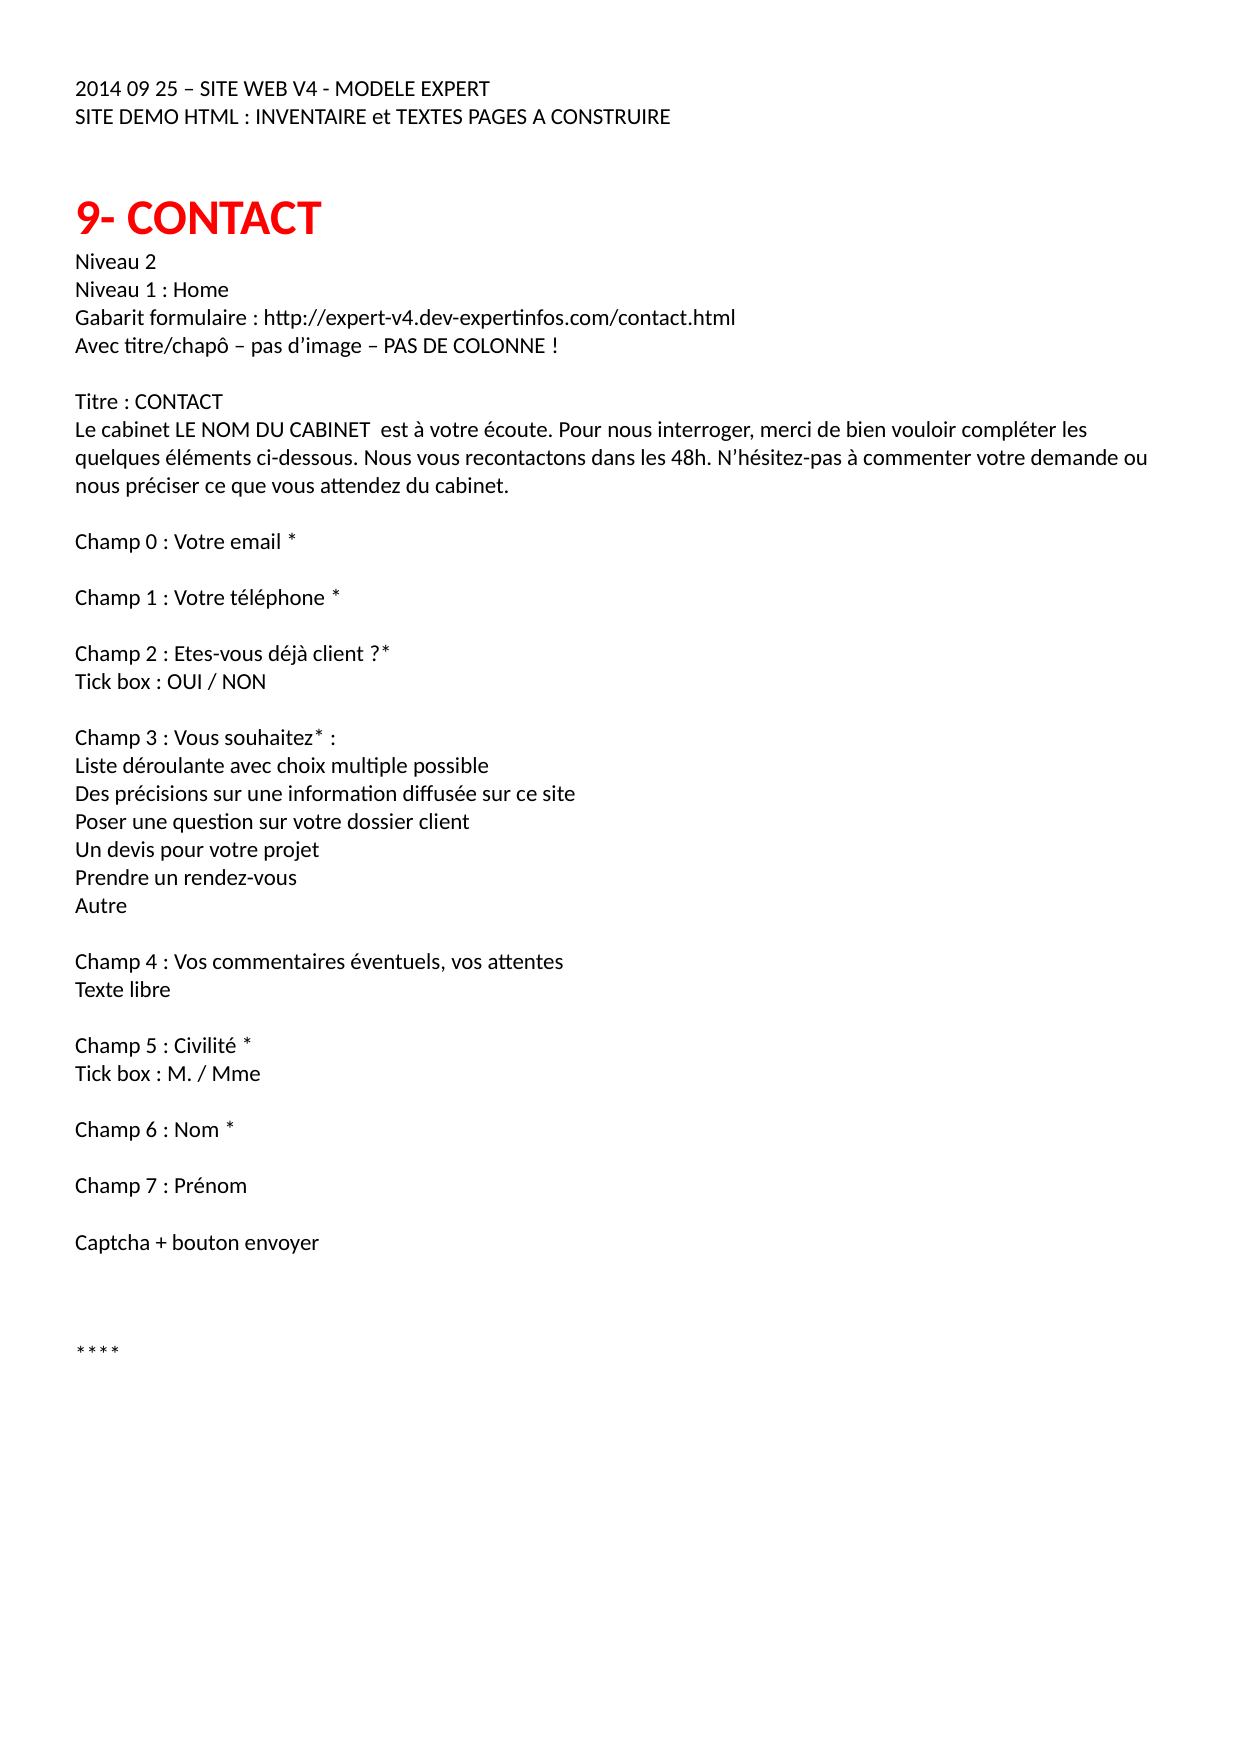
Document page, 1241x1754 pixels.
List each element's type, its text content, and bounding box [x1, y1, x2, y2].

text Un devis pour votre projet [75, 835, 1165, 863]
text **** [75, 1340, 1165, 1368]
text Niveau 2 [75, 247, 1165, 275]
text Champ 3 : Vous souhaitez* : [75, 723, 1165, 751]
text Gabarit formulaire : http://expert-v4.dev-expertinfos.com/contact.html [75, 303, 1165, 331]
text Liste déroulante avec choix multiple possible [75, 751, 1165, 779]
text Poser une question sur votre dossier client [75, 807, 1165, 835]
text Champ 5 : Civilité * [75, 1031, 1165, 1059]
text Champ 6 : Nom * [75, 1116, 1165, 1143]
text Champ 0 : Votre email * [75, 527, 1165, 555]
text Champ 2 : Etes-vous déjà client ?* [75, 639, 1165, 667]
text Champ 1 : Votre téléphone * [75, 583, 1165, 611]
text Tick box : M. / Mme [75, 1059, 1165, 1087]
text Prendre un rendez-vous [75, 863, 1165, 891]
text Tick box : OUI / NON [75, 667, 1165, 695]
text Champ 7 : Prénom [75, 1172, 1165, 1199]
text 9- Contact [75, 186, 1165, 247]
text Captcha + bouton envoyer [75, 1228, 1165, 1256]
text Champ 4 : Vos commentaires éventuels, vos attentes [75, 947, 1165, 975]
text Niveau 1 : Home [75, 275, 1165, 303]
text Texte libre [75, 975, 1165, 1003]
text Le cabinet LE NOM DU CABINET est à votre écoute. Pour nous interroger, merci de bien vouloir compléter les quelques éléments ci-dessous. Nous vous recontactons dans les 48h. N’hésitez-pas à commenter votre demande ou nous préciser ce que vous attendez du cabinet. [75, 415, 1165, 499]
text Des précisions sur une information diffusée sur ce site [75, 779, 1165, 807]
text Avec titre/chapô – pas d’image – PAS DE COLONNE ! [75, 331, 1165, 359]
text Titre : CONTACT [75, 387, 1165, 415]
text Autre [75, 891, 1165, 919]
